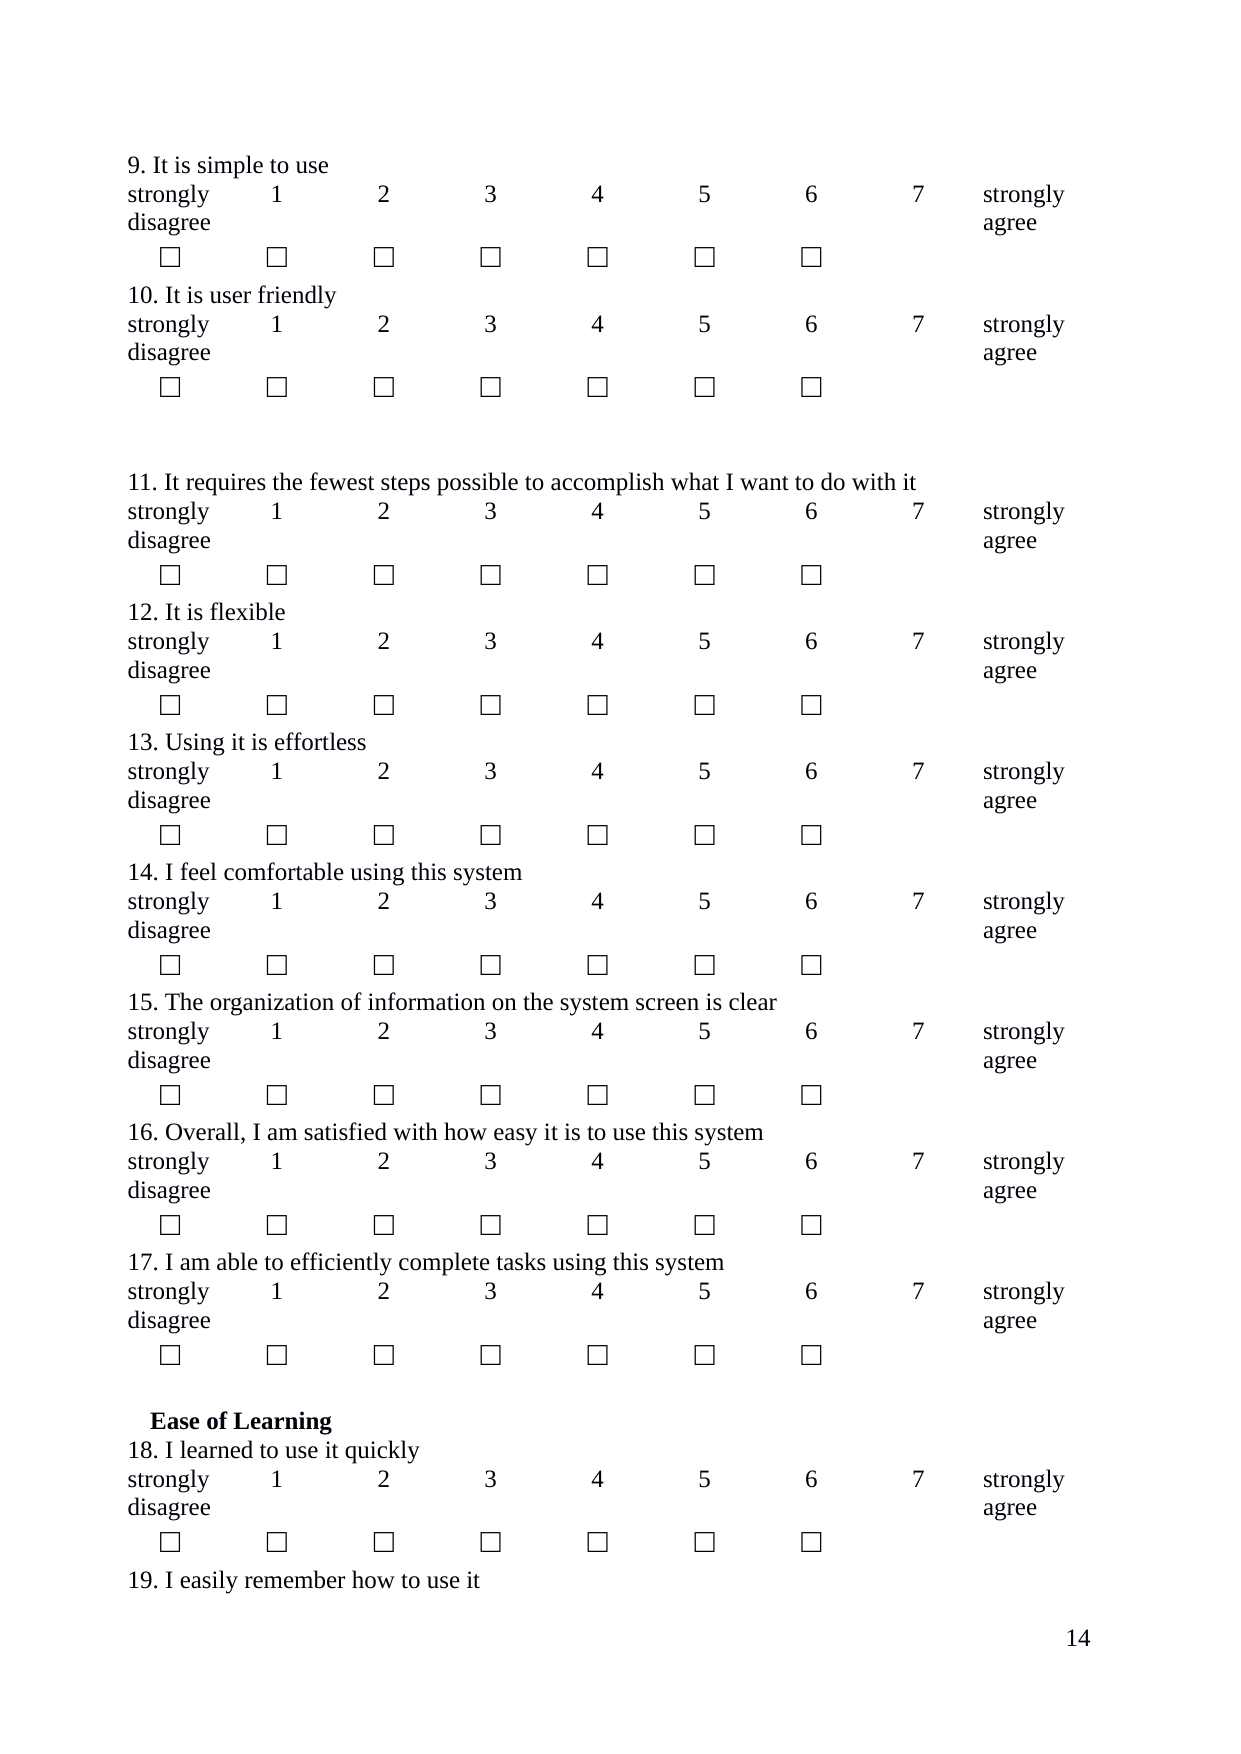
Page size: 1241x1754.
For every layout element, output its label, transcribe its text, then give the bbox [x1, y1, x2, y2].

table_cell 2 [330, 179, 437, 236]
table_cell strongly disagree [116, 886, 223, 944]
table_cell □ [437, 236, 544, 280]
table_cell 1 [223, 626, 330, 684]
table_cell □ [651, 1204, 758, 1247]
table_cell □ [223, 1204, 330, 1247]
table_cell □ [437, 554, 544, 597]
table_cell 3 [437, 309, 544, 366]
text Ease of Learning [150, 1406, 1090, 1435]
table_cell 7 [865, 1276, 972, 1334]
table_cell □ [330, 1334, 437, 1377]
table_cell 19. I easily remember how to use it [116, 1565, 972, 1594]
table_cell 1 [223, 1276, 330, 1334]
table_cell □ [651, 944, 758, 987]
table_cell 7 [865, 1016, 972, 1074]
table_cell □ [437, 944, 544, 987]
table_cell 9. It is simple to use [116, 150, 972, 179]
table_cell 5 [651, 1146, 758, 1204]
table_cell □ [544, 684, 651, 727]
table_cell strongly agree [972, 496, 1079, 626]
table_cell strongly agree [972, 1276, 1079, 1377]
table_cell 7 [865, 309, 972, 366]
table_cell 17. I am able to efficiently complete tasks using this system [116, 1248, 972, 1276]
table_cell □ [544, 944, 651, 987]
table_cell 6 [758, 179, 865, 236]
table_cell □ [116, 1204, 223, 1247]
table_cell □ [223, 236, 330, 280]
table_cell □ [437, 1521, 544, 1565]
table_cell strongly agree [972, 1016, 1079, 1146]
table_cell strongly disagree [116, 1276, 223, 1334]
table_cell strongly disagree [116, 1464, 223, 1521]
table_cell strongly disagree [116, 496, 223, 554]
table_cell 5 [651, 886, 758, 944]
table_cell 5 [651, 1016, 758, 1074]
table_cell strongly disagree [116, 309, 223, 366]
table_cell 5 [651, 179, 758, 236]
table_cell 7 [865, 626, 972, 684]
table_cell 12. It is flexible [116, 598, 972, 626]
table_cell [972, 150, 1079, 179]
table_header 18. I learned to use it quickly [116, 1435, 1079, 1464]
table_cell strongly disagree [116, 756, 223, 814]
table_cell 4 [544, 179, 651, 236]
table_cell □ [116, 366, 223, 410]
table_cell 7 [865, 886, 972, 944]
table_cell □ [223, 814, 330, 857]
table_cell □ [544, 366, 651, 410]
table_cell □ [116, 1521, 223, 1565]
table_cell □ [223, 554, 330, 597]
table_cell 7 [865, 496, 972, 554]
table_cell 1 [223, 496, 330, 554]
table_cell □ [651, 366, 758, 410]
table_cell □ [544, 1521, 651, 1565]
table_cell □ [330, 366, 437, 410]
table_cell 6 [758, 626, 865, 684]
table_cell □ [544, 814, 651, 857]
table_cell □ [651, 554, 758, 597]
table_cell 16. Overall, I am satisfied with how easy it is to use this system [116, 1118, 972, 1146]
table_cell 6 [758, 309, 865, 366]
table_cell □ [330, 944, 437, 987]
table_cell □ [758, 684, 865, 727]
table_cell □ [651, 1334, 758, 1377]
table_cell 4 [544, 756, 651, 814]
table_cell 1 [223, 1016, 330, 1074]
table_cell strongly agree [972, 756, 1079, 886]
table_cell □ [651, 684, 758, 727]
table_cell 2 [330, 1464, 437, 1521]
table_cell 1 [223, 1146, 330, 1204]
table_cell 6 [758, 496, 865, 554]
table_cell 1 [223, 179, 330, 236]
table_cell 4 [544, 496, 651, 554]
table_cell 2 [330, 1146, 437, 1204]
table_cell □ [437, 366, 544, 410]
table_cell □ [758, 944, 865, 987]
table_cell 1 [223, 309, 330, 366]
table_cell □ [758, 1334, 865, 1377]
table_cell □ [758, 1521, 865, 1565]
table_cell 6 [758, 1464, 865, 1521]
table_cell □ [544, 1334, 651, 1377]
table_cell □ [223, 366, 330, 410]
table_cell 4 [544, 309, 651, 366]
table_cell strongly agree [972, 309, 1079, 410]
table_cell 6 [758, 1276, 865, 1334]
table_cell □ [223, 1521, 330, 1565]
table_cell 5 [651, 309, 758, 366]
table_cell 2 [330, 309, 437, 366]
table_cell 10. It is user friendly [116, 280, 972, 309]
table_cell □ [223, 684, 330, 727]
table_cell 4 [544, 626, 651, 684]
table_cell □ [758, 366, 865, 410]
table_cell 7 [865, 179, 972, 236]
table_cell 5 [651, 1276, 758, 1334]
table_cell □ [437, 684, 544, 727]
table_cell strongly agree [972, 626, 1079, 756]
table_cell strongly disagree [116, 179, 223, 236]
table_cell 6 [758, 756, 865, 814]
table_cell 1 [223, 756, 330, 814]
table_cell 3 [437, 1276, 544, 1334]
table_cell □ [116, 944, 223, 987]
table_cell □ [437, 814, 544, 857]
table_cell □ [223, 1334, 330, 1377]
table_cell 13. Using it is effortless [116, 728, 972, 756]
table_cell 3 [437, 1016, 544, 1074]
table_cell 2 [330, 886, 437, 944]
table_cell 5 [651, 496, 758, 554]
table_cell 5 [651, 756, 758, 814]
table_cell □ [330, 554, 437, 597]
table_cell □ [758, 236, 865, 280]
table_cell 4 [544, 1276, 651, 1334]
table_cell 2 [330, 1016, 437, 1074]
table_cell strongly disagree [116, 1016, 223, 1074]
table_cell strongly agree [972, 179, 1079, 309]
table_cell 2 [330, 1276, 437, 1334]
table_cell strongly disagree [116, 626, 223, 684]
table_cell □ [544, 236, 651, 280]
table_cell 6 [758, 1016, 865, 1074]
table_cell 3 [437, 1146, 544, 1204]
table_header 11. It requires the fewest steps possible to accomplish what I want to do with it [116, 468, 1079, 496]
table_cell □ [651, 814, 758, 857]
table_cell □ [544, 554, 651, 597]
table_cell 3 [437, 1464, 544, 1521]
table_cell strongly disagree [116, 1146, 223, 1204]
table_cell 4 [544, 1146, 651, 1204]
table_cell 3 [437, 496, 544, 554]
table_cell 4 [544, 886, 651, 944]
table_cell 2 [330, 626, 437, 684]
table_cell □ [116, 236, 223, 280]
table_cell □ [116, 814, 223, 857]
table_cell □ [437, 1074, 544, 1117]
table_cell □ [437, 1204, 544, 1247]
table_cell 7 [865, 756, 972, 814]
table_cell 3 [437, 626, 544, 684]
table_cell 15. The organization of information on the system screen is clear [116, 988, 972, 1016]
table_cell 3 [437, 756, 544, 814]
table_cell □ [330, 684, 437, 727]
table_cell 5 [651, 626, 758, 684]
table_cell □ [330, 814, 437, 857]
table_cell □ [758, 1074, 865, 1117]
table_cell □ [116, 684, 223, 727]
table_cell 5 [651, 1464, 758, 1521]
table_cell □ [651, 1521, 758, 1565]
table_cell □ [437, 1334, 544, 1377]
table_cell 7 [865, 1146, 972, 1204]
table_cell 7 [865, 1464, 972, 1521]
table_cell □ [330, 1521, 437, 1565]
table_cell □ [651, 236, 758, 280]
table_cell 3 [437, 179, 544, 236]
table_cell 14. I feel comfortable using this system [116, 858, 972, 886]
table_cell □ [330, 1074, 437, 1117]
table_cell □ [651, 1074, 758, 1117]
table_cell □ [223, 944, 330, 987]
table_cell □ [758, 554, 865, 597]
table_cell □ [116, 1334, 223, 1377]
table_cell □ [116, 554, 223, 597]
table_cell □ [116, 1074, 223, 1117]
table_cell □ [330, 236, 437, 280]
table_cell 1 [223, 886, 330, 944]
table_cell strongly agree [972, 1146, 1079, 1276]
table_cell 1 [223, 1464, 330, 1521]
table_cell 2 [330, 756, 437, 814]
table_cell 6 [758, 1146, 865, 1204]
table_cell 2 [330, 496, 437, 554]
table_cell 4 [544, 1464, 651, 1521]
table_cell 4 [544, 1016, 651, 1074]
table_cell □ [544, 1204, 651, 1247]
table_cell strongly agree [972, 1464, 1079, 1594]
table_cell 6 [758, 886, 865, 944]
table_cell □ [758, 1204, 865, 1247]
table_cell □ [758, 814, 865, 857]
table_cell strongly agree [972, 886, 1079, 1016]
table_cell 3 [437, 886, 544, 944]
table_cell □ [223, 1074, 330, 1117]
table_cell □ [330, 1204, 437, 1247]
table_cell □ [544, 1074, 651, 1117]
